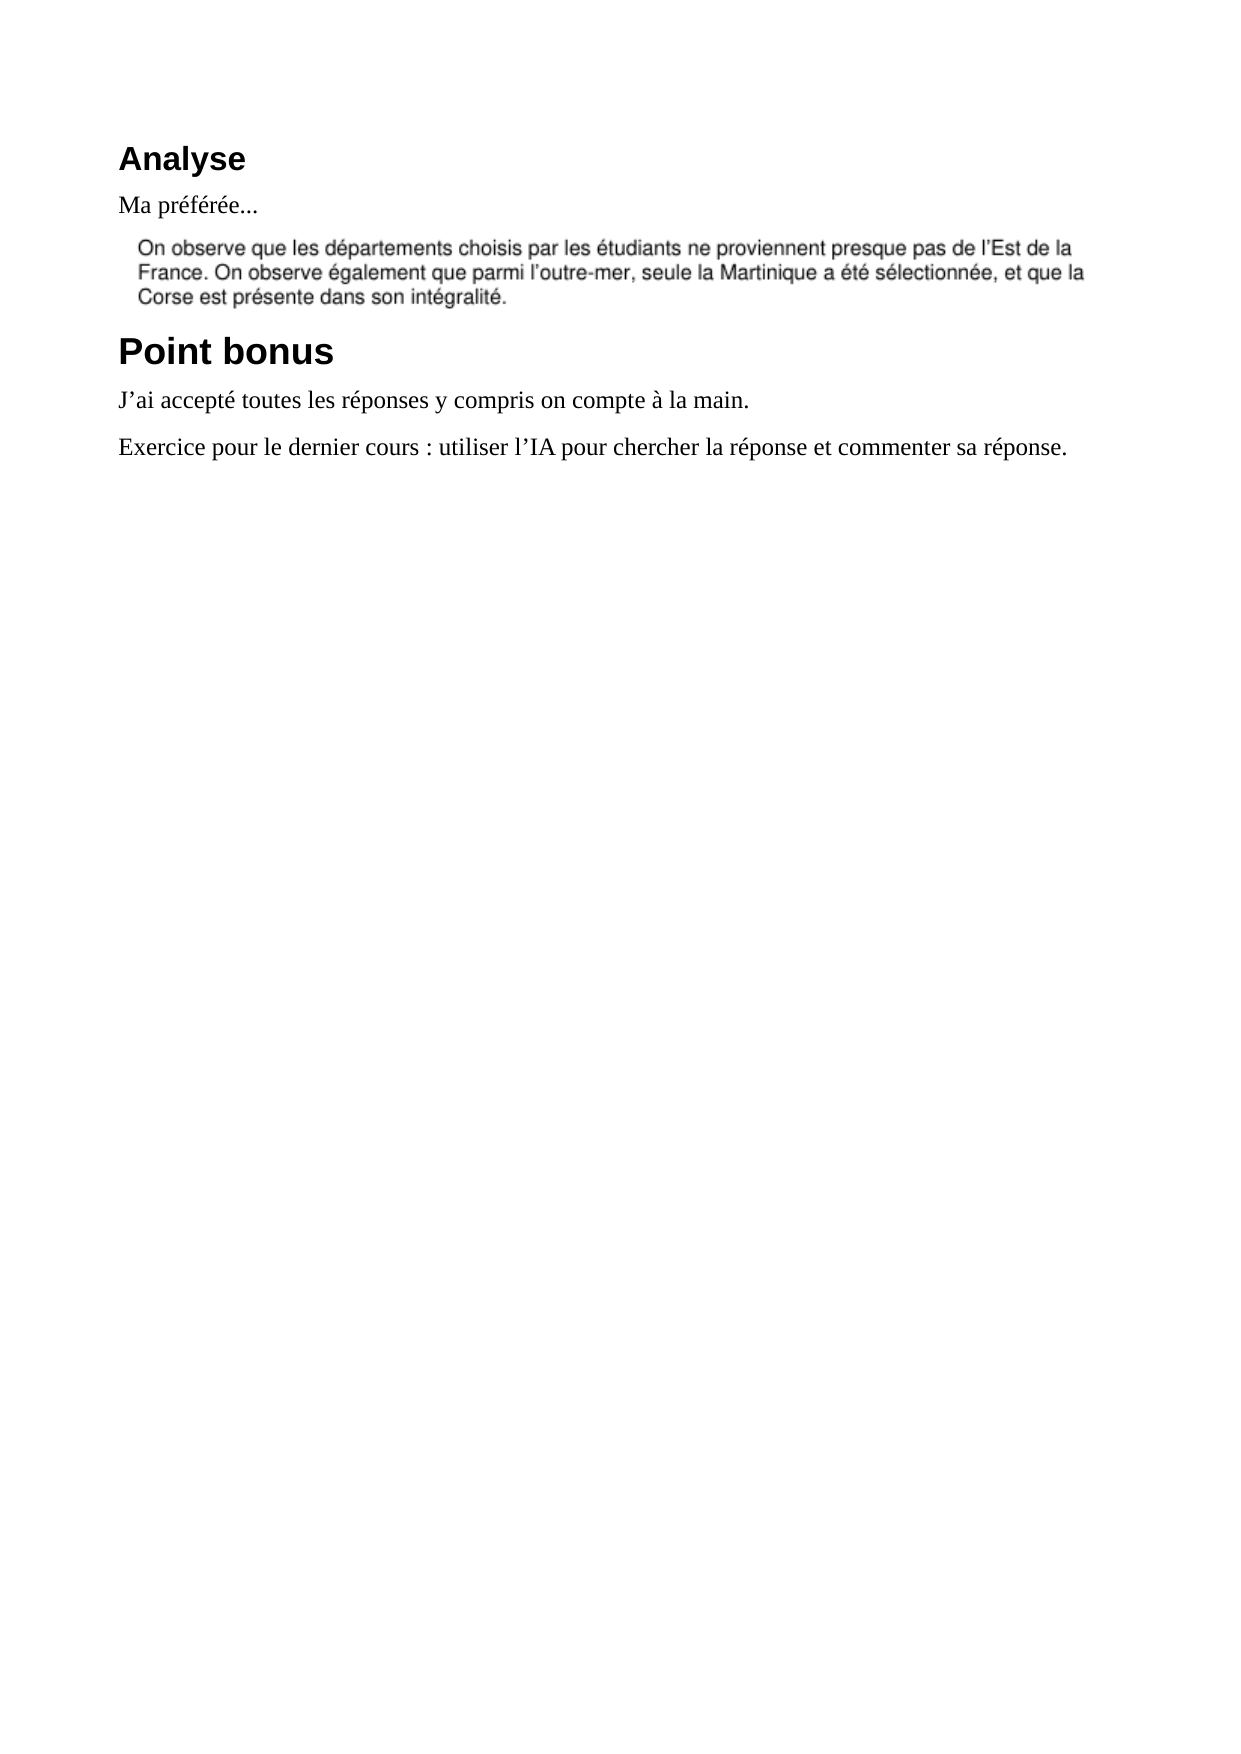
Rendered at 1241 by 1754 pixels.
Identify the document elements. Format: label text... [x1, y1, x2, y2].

text J’ai accepté toutes les réponses y compris on compte à la main. [118, 385, 1122, 413]
picture [118, 237, 1123, 330]
text Ma préférée... [118, 190, 1122, 219]
text Exercice pour le dernier cours : utiliser l’IA pour chercher la réponse et commenter sa réponse. [118, 432, 1122, 461]
subtitle Point bonus [118, 330, 1122, 372]
subtitle Analyse [118, 139, 1122, 177]
